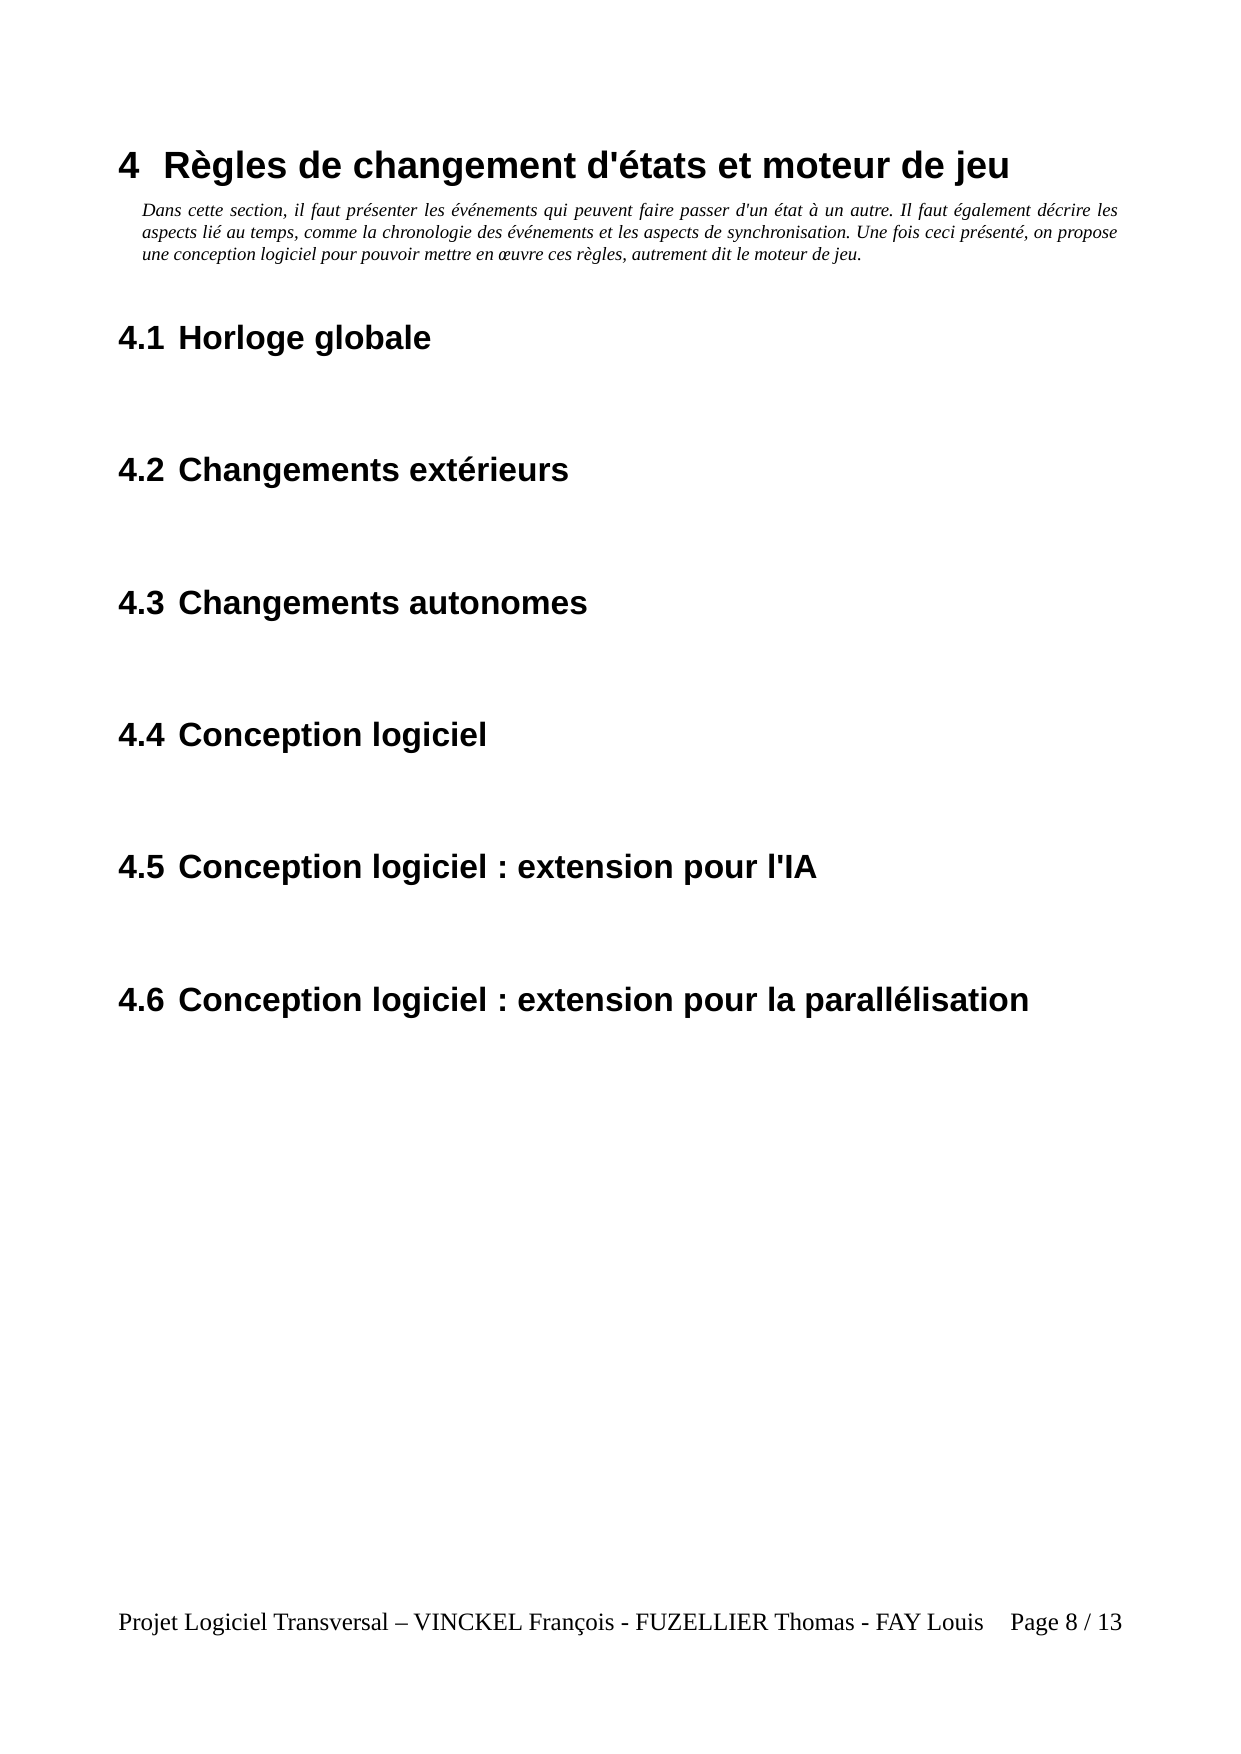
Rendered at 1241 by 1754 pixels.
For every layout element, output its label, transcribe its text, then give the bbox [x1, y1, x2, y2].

subtitle Conception logiciel : extension pour la parallélisation [118, 980, 1122, 1018]
subtitle Conception logiciel : extension pour l'IA [118, 847, 1122, 886]
subtitle Conception logiciel [118, 715, 1122, 753]
subtitle Changements extérieurs [118, 450, 1122, 489]
subtitle Horloge globale [118, 318, 1122, 356]
subtitle Règles de changement d'états et moteur de jeu [118, 143, 1122, 187]
text Dans cette section, il faut présenter les événements qui peuvent faire passer d'un état à un autre. Il faut également décrire les aspects lié au temps, comme la chronologie des événements et les aspects de synchronisation. Une fois ceci présenté, on propose une conception logiciel pour pouvoir mettre en œuvre ces règles, autrement dit le moteur de jeu. [142, 199, 1122, 264]
subtitle Changements autonomes [118, 582, 1122, 621]
